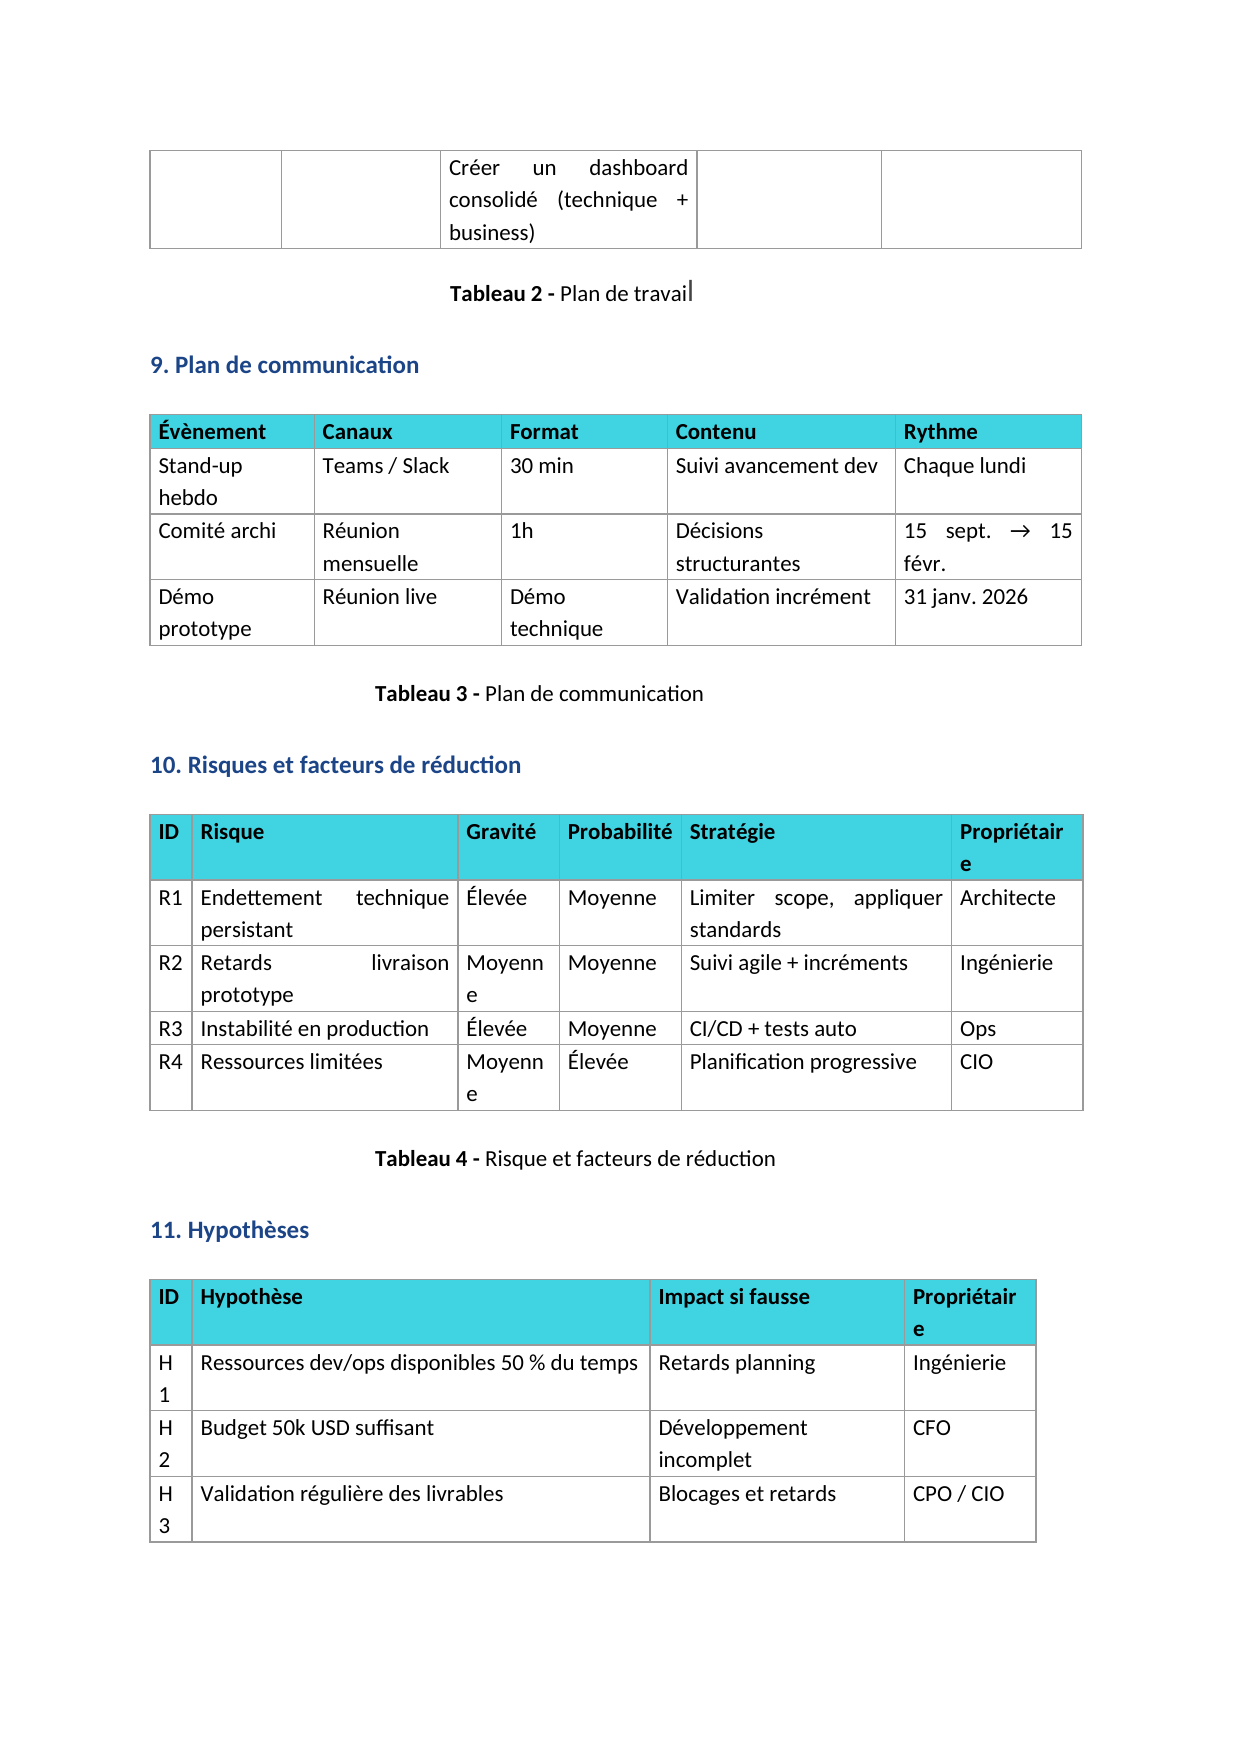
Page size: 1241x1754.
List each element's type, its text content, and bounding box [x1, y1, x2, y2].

table_cell R2 [151, 946, 191, 1011]
table_cell Ops [952, 1012, 1082, 1044]
table_header Stratégie [682, 815, 951, 879]
subtitle 10. Risques et facteurs de réduction [150, 749, 1090, 779]
table_cell H3 [151, 1477, 191, 1541]
table_header Rythme [896, 415, 1081, 448]
table_header Risque [193, 815, 457, 879]
table_cell Chaque lundi [896, 449, 1081, 513]
table_cell Limiter scope, appliquer standards [682, 881, 951, 945]
table_cell Retards planning [651, 1346, 904, 1410]
table_header Canaux [315, 415, 501, 448]
table_cell Blocages et retards [651, 1477, 904, 1541]
table_cell Ressources dev/ops disponibles 50 % du temps [193, 1346, 649, 1410]
table_header ID [151, 1280, 191, 1344]
table_cell H1 [151, 1346, 191, 1410]
subtitle Tableau 4 - Risque et facteurs de réduction [150, 1144, 1090, 1172]
table_cell Validation incrément [668, 580, 895, 644]
table_cell Endettement technique persistant [193, 881, 457, 945]
table_header ID [151, 815, 191, 879]
table_cell CFO [905, 1411, 1035, 1476]
table_cell 1h [502, 515, 667, 579]
table_cell Décisions structurantes [668, 515, 895, 579]
table_header Format [502, 415, 667, 448]
table_cell Démo technique [502, 580, 667, 644]
table_cell Suivi avancement dev [668, 449, 895, 513]
table_cell Ingénierie [905, 1346, 1035, 1410]
table_cell Élevée [560, 1045, 681, 1109]
table_header Probabilité [560, 815, 681, 879]
subtitle Tableau 3 - Plan de communication [300, 679, 1090, 707]
table_header Impact si fausse [651, 1280, 904, 1344]
table_cell Moyenne [560, 1012, 681, 1044]
subtitle Tableau 2 - Plan de travail [150, 274, 1090, 308]
table_header Gravité [459, 815, 559, 879]
table_cell 30 min [502, 449, 667, 513]
table_cell Planification progressive [682, 1045, 951, 1109]
table_cell Moyenne [459, 946, 559, 1011]
table_cell Élevée [459, 1012, 559, 1044]
table_cell Réunion live [315, 580, 501, 644]
table_cell [882, 151, 1081, 248]
subtitle 9. Plan de communication [150, 349, 1090, 380]
table_cell Stand-up hebdo [151, 449, 314, 513]
table_header Propriétaire [952, 815, 1082, 879]
table_cell H2 [151, 1411, 191, 1476]
table_cell CIO [952, 1045, 1082, 1109]
table_cell Ressources limitées [193, 1045, 457, 1109]
table_cell [698, 151, 881, 248]
table_cell Architecte [952, 881, 1082, 945]
table_cell Démo prototype [151, 580, 314, 644]
table_cell Moyenne [560, 946, 681, 1011]
subtitle 11. Hypothèses [150, 1214, 1090, 1244]
table_header Contenu [668, 415, 895, 448]
table_cell Développement incomplet [651, 1411, 904, 1476]
table_cell Validation régulière des livrables [193, 1477, 649, 1541]
table_header Hypothèse [193, 1280, 649, 1344]
table_cell R1 [151, 881, 191, 945]
table_cell Suivi agile + incréments [682, 946, 951, 1011]
table_cell Moyenne [560, 881, 681, 945]
table_cell Élevée [459, 881, 559, 945]
table_cell Retards livraison prototype [193, 946, 457, 1011]
table_header Évènement [151, 415, 314, 448]
table_cell R3 [151, 1012, 191, 1044]
table_cell Instabilité en production [193, 1012, 457, 1044]
table_cell Budget 50k USD suffisant [193, 1411, 649, 1476]
table_cell Réunion mensuelle [315, 515, 501, 579]
table_cell Ingénierie [952, 946, 1082, 1011]
table_cell 31 janv. 2026 [896, 580, 1081, 644]
table_cell Comité archi [151, 515, 314, 579]
table_cell CPO / CIO [905, 1477, 1035, 1541]
table_cell Créer un dashboard consolidé (technique + business) [441, 151, 696, 248]
table_header Propriétaire [905, 1280, 1035, 1344]
table_cell 15 sept. → 15 févr. [896, 515, 1081, 579]
table_cell [151, 151, 281, 248]
table_cell Moyenne [459, 1045, 559, 1109]
table_cell [282, 151, 440, 248]
table_cell Teams / Slack [315, 449, 501, 513]
table_cell R4 [151, 1045, 191, 1109]
table_cell CI/CD + tests auto [682, 1012, 951, 1044]
